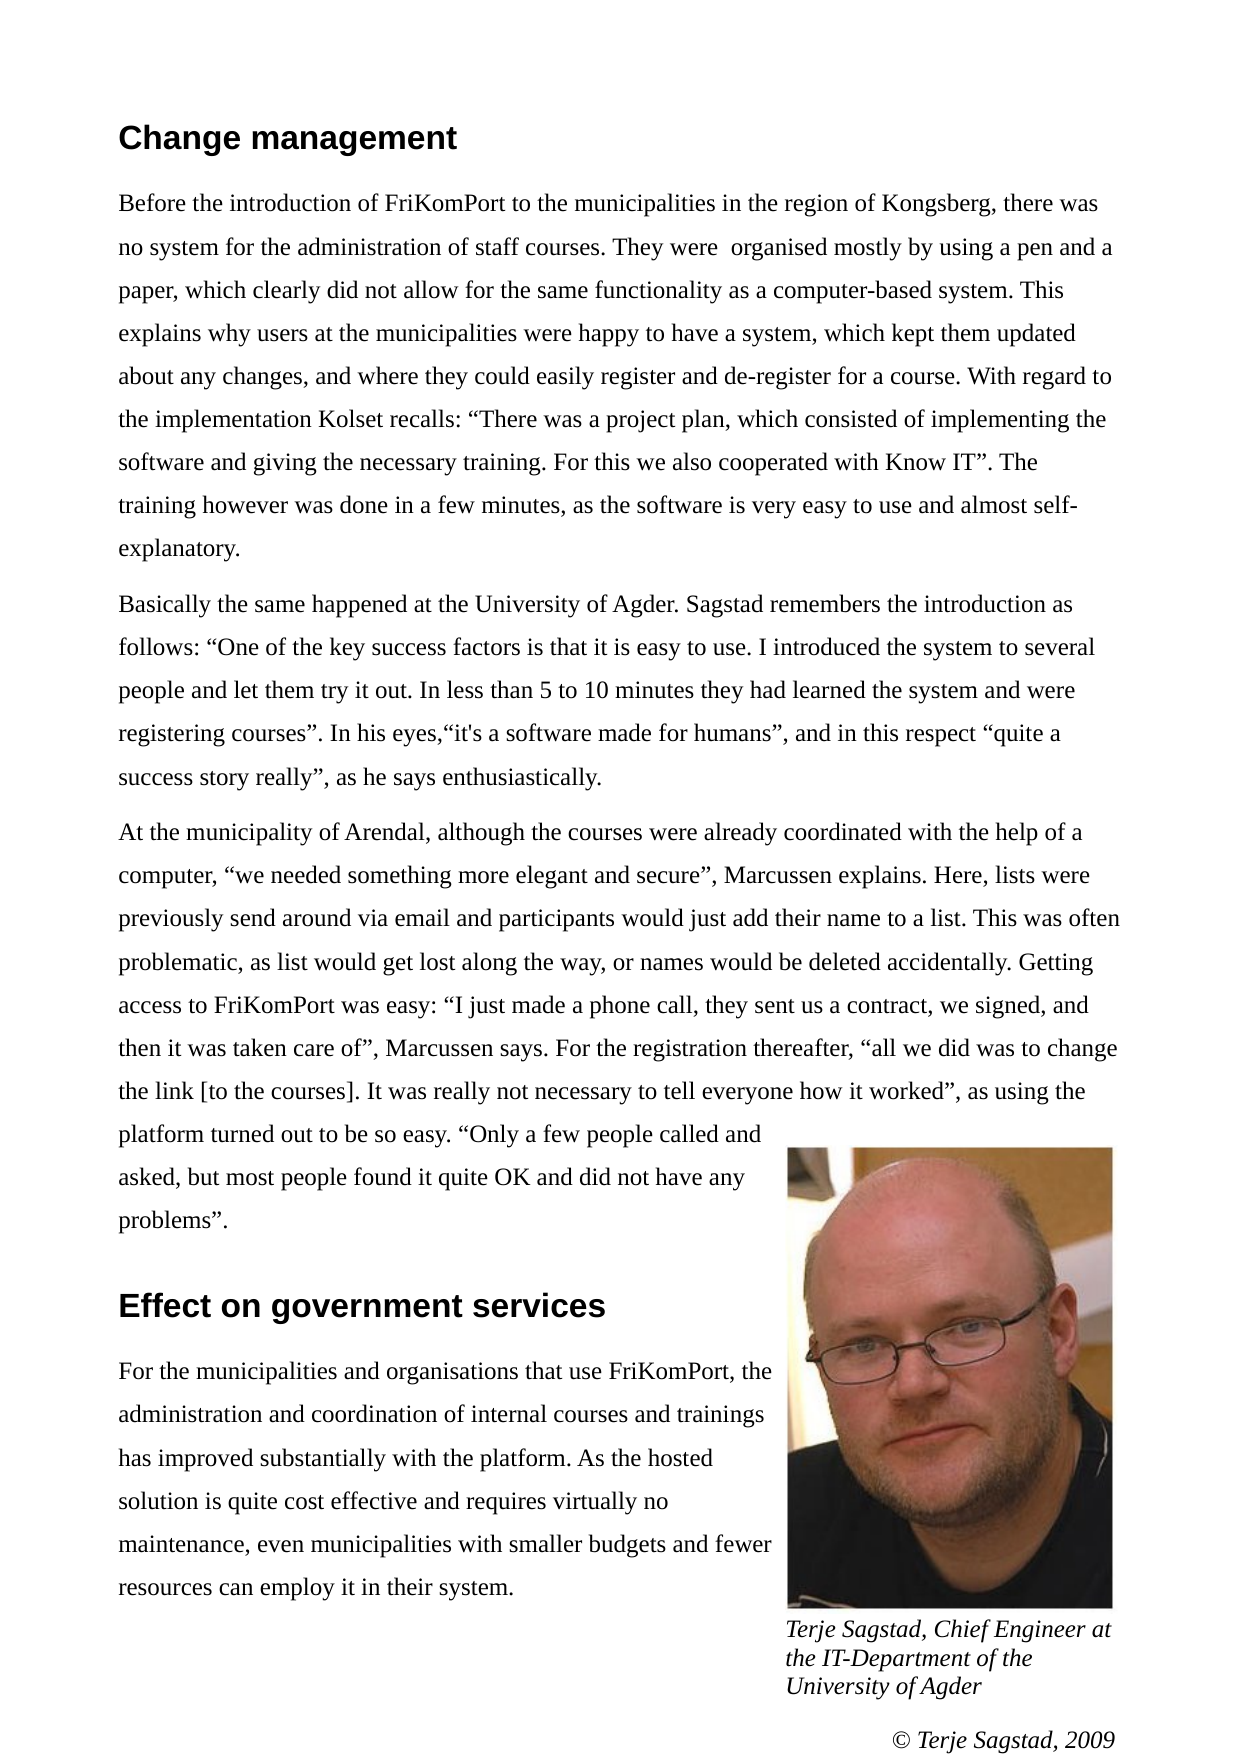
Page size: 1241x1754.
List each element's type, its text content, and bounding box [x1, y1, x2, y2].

subtitle Effect on government services [118, 1286, 785, 1325]
text © Terje Sagstad, 2009 [785, 1725, 1117, 1754]
text Before the introduction of FriKomPort to the municipalities in the region of Kongsberg, there was no system for the administration of staff courses. They were organised mostly by using a pen and a paper, which clearly did not allow for the same functionality as a computer-based system. This explains why users at the municipalities were happy to have a system, which kept them updated about any changes, and where they could easily register and de-register for a course. With regard to the implementation Kolset recalls: “There was a project plan, which consisted of implementing the software and giving the necessary training. For this we also cooperated with Know IT”. The training however was done in a few minutes, as the software is very easy to use and almost self-explanatory. [118, 188, 1122, 562]
text For the municipalities and organisations that use FriKomPort, the administration and coordination of internal courses and trainings has improved substantially with the platform. As the hosted solution is quite cost effective and requires virtually no maintenance, even municipalities with smaller budgets and fewer resources can employ it in their system. [118, 1356, 785, 1601]
text Terje Sagstad, Chief Engineer at the IT-Department of the University of Agder [785, 1614, 1117, 1700]
text Basically the same happened at the University of Agder. Sagstad remembers the introduction as follows: “One of the key success factors is that it is easy to use. I introduced the system to several people and let them try it out. In less than 5 to 10 minutes they had learned the system and were registering courses”. In his eyes,“it's a software made for humans”, and in this respect “quite a success story really”, as he says enthusiastically. [118, 589, 1122, 790]
subtitle Change management [118, 118, 1122, 157]
text At the municipality of Arendal, although the courses were already coordinated with the help of a computer, “we needed something more elegant and secure”, Marcussen explains. Here, lists were previously send around via email and participants would just add their name to a list. This was often problematic, as list would get lost along the way, or names would be deleted accidentally. Getting access to FriKomPort was easy: “I just made a phone call, they sent us a contract, we signed, and then it was taken care of”, Marcussen says. For the registration thereafter, “all we did was to change the link [to the courses]. It was really not necessary to tell everyone how it worked”, as using the platform turned out to be so easy. “Only a few people called and asked, but most people found it quite OK and did not have any problems”. [118, 817, 1122, 1234]
picture [785, 1145, 1118, 1614]
text [785, 1700, 1117, 1725]
